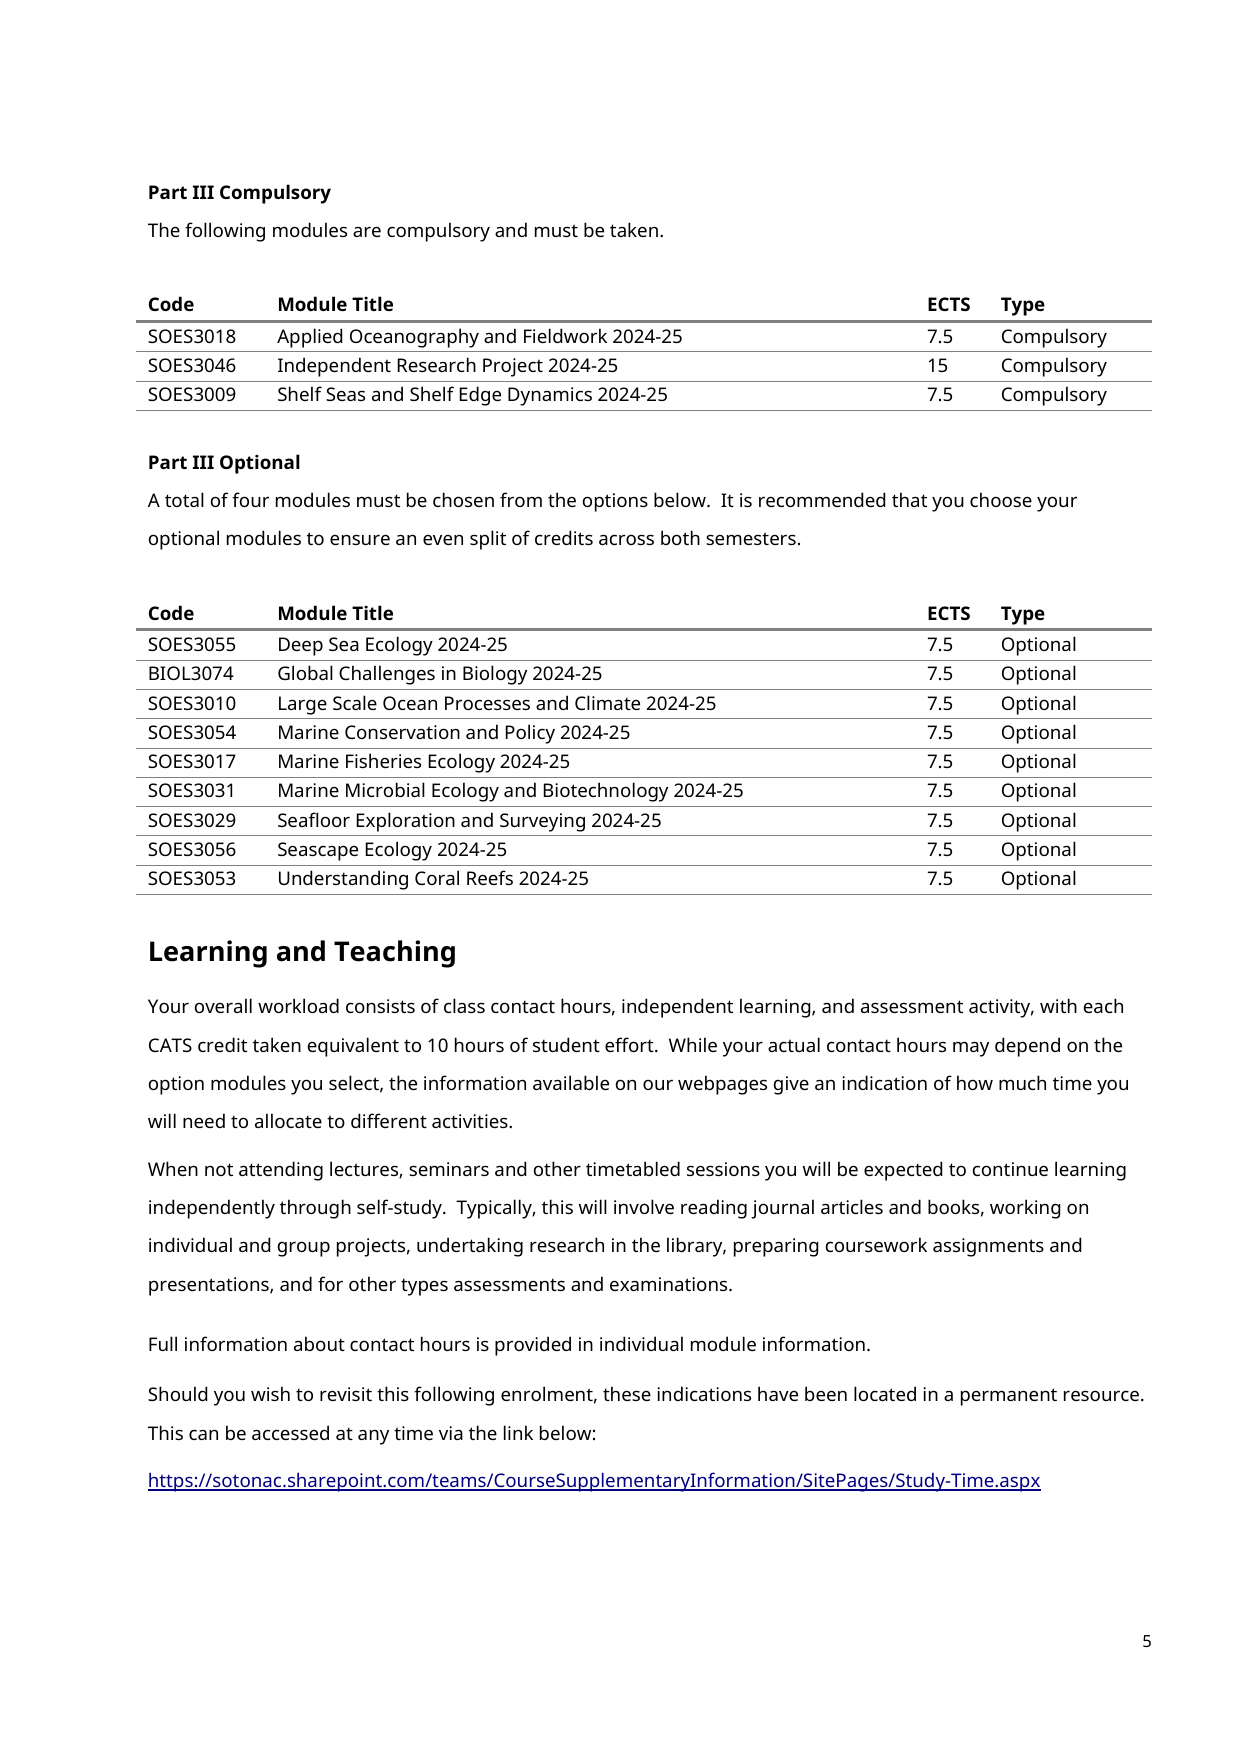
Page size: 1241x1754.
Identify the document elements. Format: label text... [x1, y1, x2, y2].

table_cell Seascape Ecology 2024-25 [266, 836, 916, 864]
table_cell Seafloor Exploration and Surveying 2024-25 [266, 807, 916, 835]
table_cell 7.5 [916, 807, 989, 835]
table_cell SOES3054 [136, 719, 266, 747]
table_cell Deep Sea Ecology 2024-25 [266, 631, 916, 659]
text Your overall workload consists of class contact hours, independent learning, and assessment activity, with each CATS credit taken equivalent to 10 hours of student effort. While your actual contact hours may depend on the option modules you select, the information available on our webpages give an indication of how much time you will need to allocate to different activities. [148, 994, 1152, 1134]
text When not attending lectures, seminars and other timetabled sessions you will be expected to continue learning independently through self-study. Typically, this will involve reading journal articles and books, working on individual and group projects, undertaking research in the library, preparing coursework assignments and presentations, and for other types assessments and examinations. [148, 1156, 1152, 1296]
table_cell Part III Optional A total of four modules must be chosen from the options below. It is recommended that you choose your optional modules to ensure an even split of credits across both semesters. [136, 411, 1152, 600]
table_cell SOES3053 [136, 866, 266, 894]
table_cell Understanding Coral Reefs 2024-25 [266, 866, 916, 894]
table_cell [136, 99, 1152, 141]
table_cell SOES3046 [136, 352, 266, 381]
table_cell Optional [989, 661, 1152, 689]
table_cell Optional [989, 836, 1152, 864]
table_cell SOES3018 [136, 323, 266, 351]
table_cell SOES3010 [136, 690, 266, 718]
table_cell 7.5 [916, 323, 989, 351]
table_cell Code [136, 600, 266, 628]
text https://sotonac.sharepoint.com/teams/CourseSupplementaryInformation/SitePages/Study-Time.aspx [148, 1467, 1152, 1493]
table_cell Module Title [266, 600, 916, 628]
table_cell Independent Research Project 2024-25 [266, 352, 916, 381]
table_cell SOES3056 [136, 836, 266, 864]
table_cell 15 [916, 352, 989, 381]
text Full information about contact hours is provided in individual module information. [148, 1331, 1152, 1356]
table_cell 7.5 [916, 382, 989, 410]
table_cell 7.5 [916, 836, 989, 864]
table_cell 7.5 [916, 749, 989, 777]
table_cell 7.5 [916, 661, 989, 689]
table_cell Compulsory [989, 352, 1152, 381]
table_cell 7.5 [916, 631, 989, 659]
table_cell Type [989, 600, 1152, 628]
table_cell Optional [989, 631, 1152, 659]
table_cell Marine Microbial Ecology and Biotechnology 2024-25 [266, 778, 916, 806]
text Should you wish to revisit this following enrolment, these indications have been located in a permanent resource. This can be accessed at any time via the link below: [148, 1382, 1152, 1445]
table_cell Applied Oceanography and Fieldwork 2024-25 [266, 323, 916, 351]
table_cell ECTS [916, 600, 989, 628]
table_cell SOES3017 [136, 749, 266, 777]
table_cell 7.5 [916, 866, 989, 894]
table_cell Compulsory [989, 382, 1152, 410]
table_cell Optional [989, 749, 1152, 777]
table_cell SOES3029 [136, 807, 266, 835]
table_cell Part III Compulsory The following modules are compulsory and must be taken. [136, 141, 1152, 292]
table_cell 7.5 [916, 719, 989, 747]
table_cell SOES3031 [136, 778, 266, 806]
table_cell Optional [989, 807, 1152, 835]
table_cell Marine Fisheries Ecology 2024-25 [266, 749, 916, 777]
table_cell Optional [989, 866, 1152, 894]
table_cell Optional [989, 778, 1152, 806]
table_cell ECTS [916, 292, 989, 320]
subtitle Learning and Teaching [148, 932, 1152, 969]
table_cell Optional [989, 719, 1152, 747]
table_cell Large Scale Ocean Processes and Climate 2024-25 [266, 690, 916, 718]
table_cell BIOL3074 [136, 661, 266, 689]
table_cell Module Title [266, 292, 916, 320]
table_cell 7.5 [916, 778, 989, 806]
table_cell 7.5 [916, 690, 989, 718]
table_cell SOES3055 [136, 631, 266, 659]
table_cell Compulsory [989, 323, 1152, 351]
table_cell Shelf Seas and Shelf Edge Dynamics 2024-25 [266, 382, 916, 410]
table_cell Global Challenges in Biology 2024-25 [266, 661, 916, 689]
table_cell Optional [989, 690, 1152, 718]
table_cell SOES3009 [136, 382, 266, 410]
table_cell Marine Conservation and Policy 2024-25 [266, 719, 916, 747]
table_cell Code [136, 292, 266, 320]
table_cell Type [989, 292, 1152, 320]
